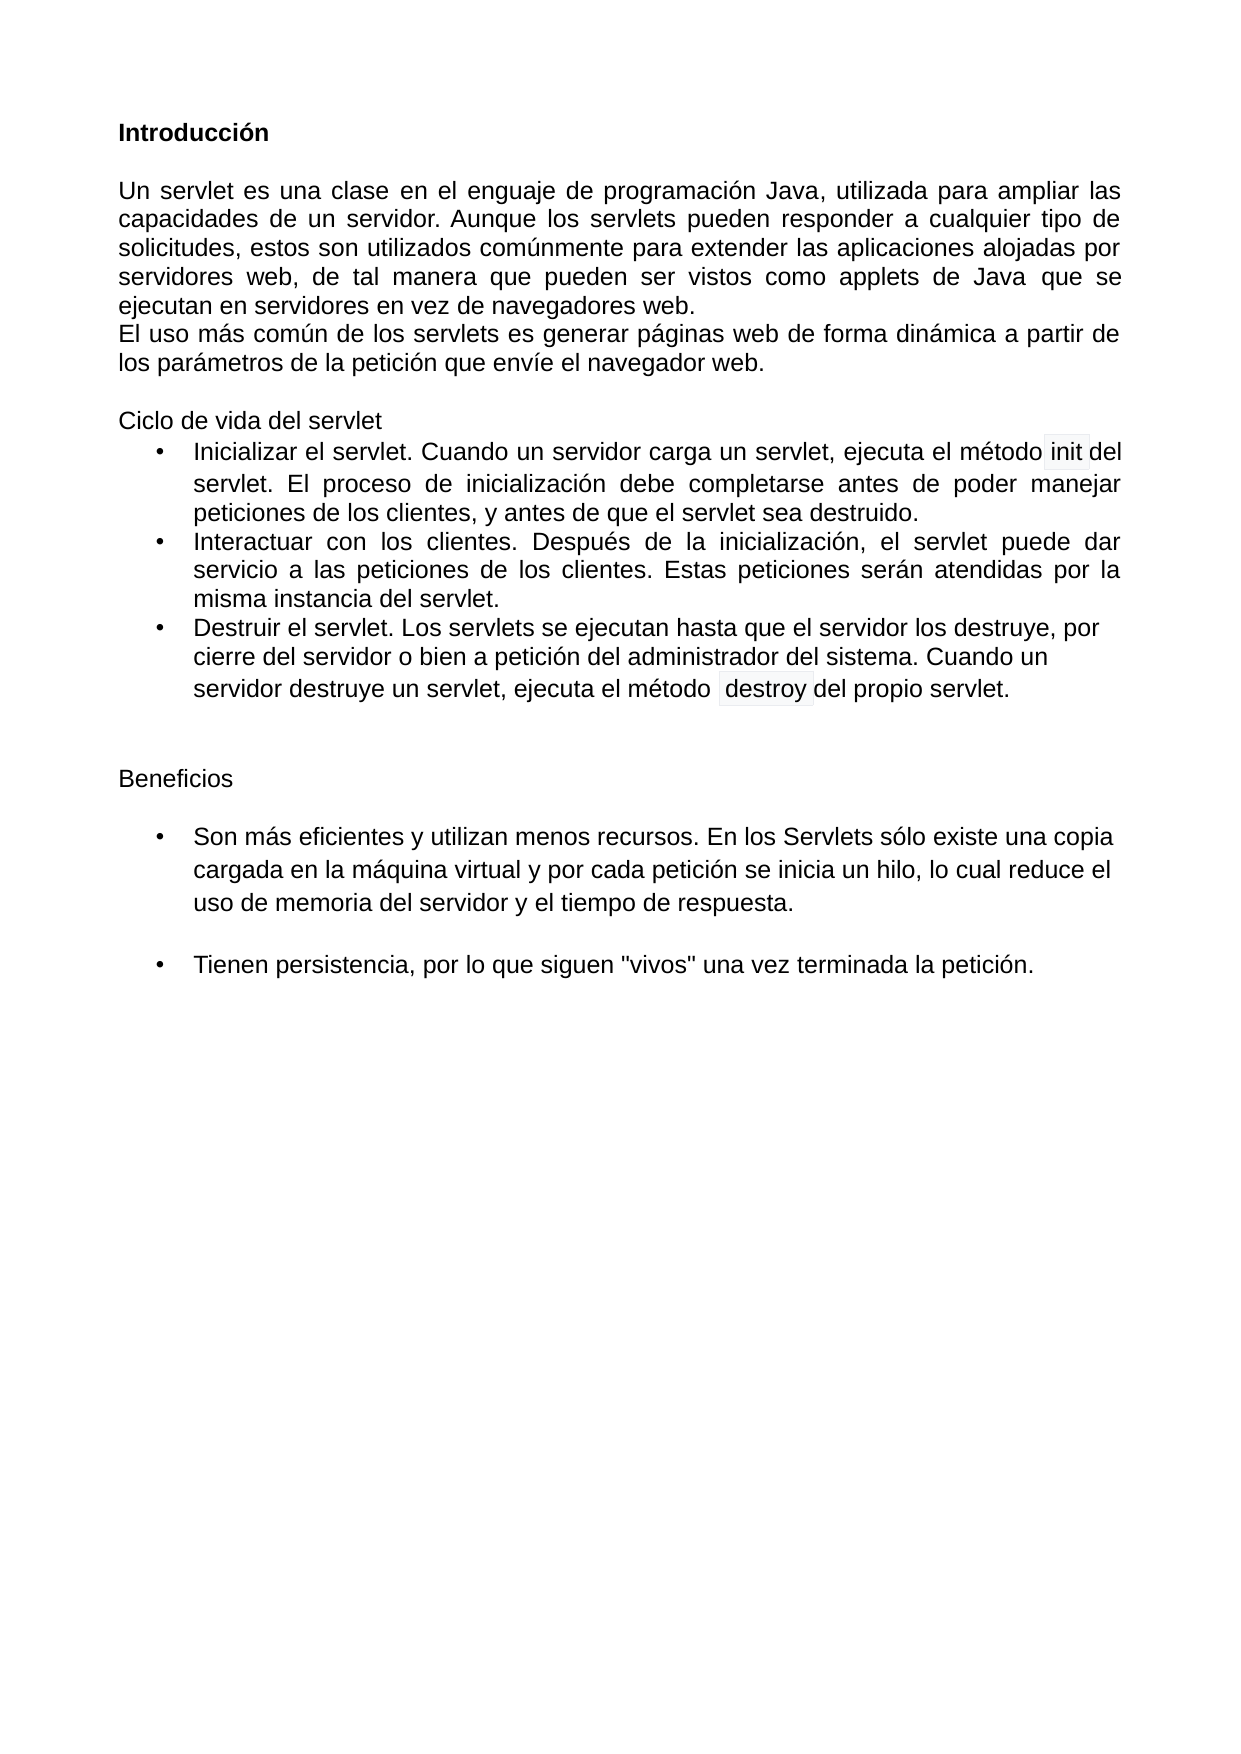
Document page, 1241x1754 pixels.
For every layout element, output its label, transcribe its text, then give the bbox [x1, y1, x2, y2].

subtitle Interactuar con los clientes. Después de la inicialización, el servlet puede dar servicio a las peticiones de los clientes. Estas peticiones serán atendidas por la misma instancia del servlet. [156, 527, 1122, 613]
subtitle Inicializar el servlet. Cuando un servidor carga un servlet, ejecuta el métodoinitdel servlet. El proceso de inicialización debe completarse antes de poder manejar peticiones de los clientes, y antes de que el servlet sea destruido. [156, 434, 1122, 527]
text Introducción [118, 118, 1122, 147]
list Tienen persistencia, por lo que siguen "vivos" una vez terminada la petición. [156, 951, 1122, 979]
list Son más eficientes y utilizan menos recursos. En los Servlets sólo existe una copia cargada en la máquina virtual y por cada petición se inicia un hilo, lo cual reduce el uso de memoria del servidor y el tiempo de respuesta. [156, 822, 1122, 917]
list Beneficios [118, 764, 1122, 792]
text Ciclo de vida del servlet [118, 406, 1122, 434]
subtitle Destruir el servlet. Los servlets se ejecutan hasta que el servidor los destruye, por cierre del servidor o bien a petición del administrador del sistema. Cuando un servidor destruye un servlet, ejecuta el método destroydel propio servlet. [156, 613, 1122, 734]
text Un servlet es una clase en el enguaje de programación Java, utilizada para ampliar las capacidades de un servidor. Aunque los servlets pueden responder a cualquier tipo de solicitudes, estos son utilizados comúnmente para extender las aplicaciones alojadas por servidores web, de tal manera que pueden ser vistos como applets de Java que se ejecutan en servidores en vez de navegadores web. [118, 176, 1122, 319]
text El uso más común de los servlets es generar páginas web de forma dinámica a partir de los parámetros de la petición que envíe el navegador web. [118, 319, 1122, 377]
